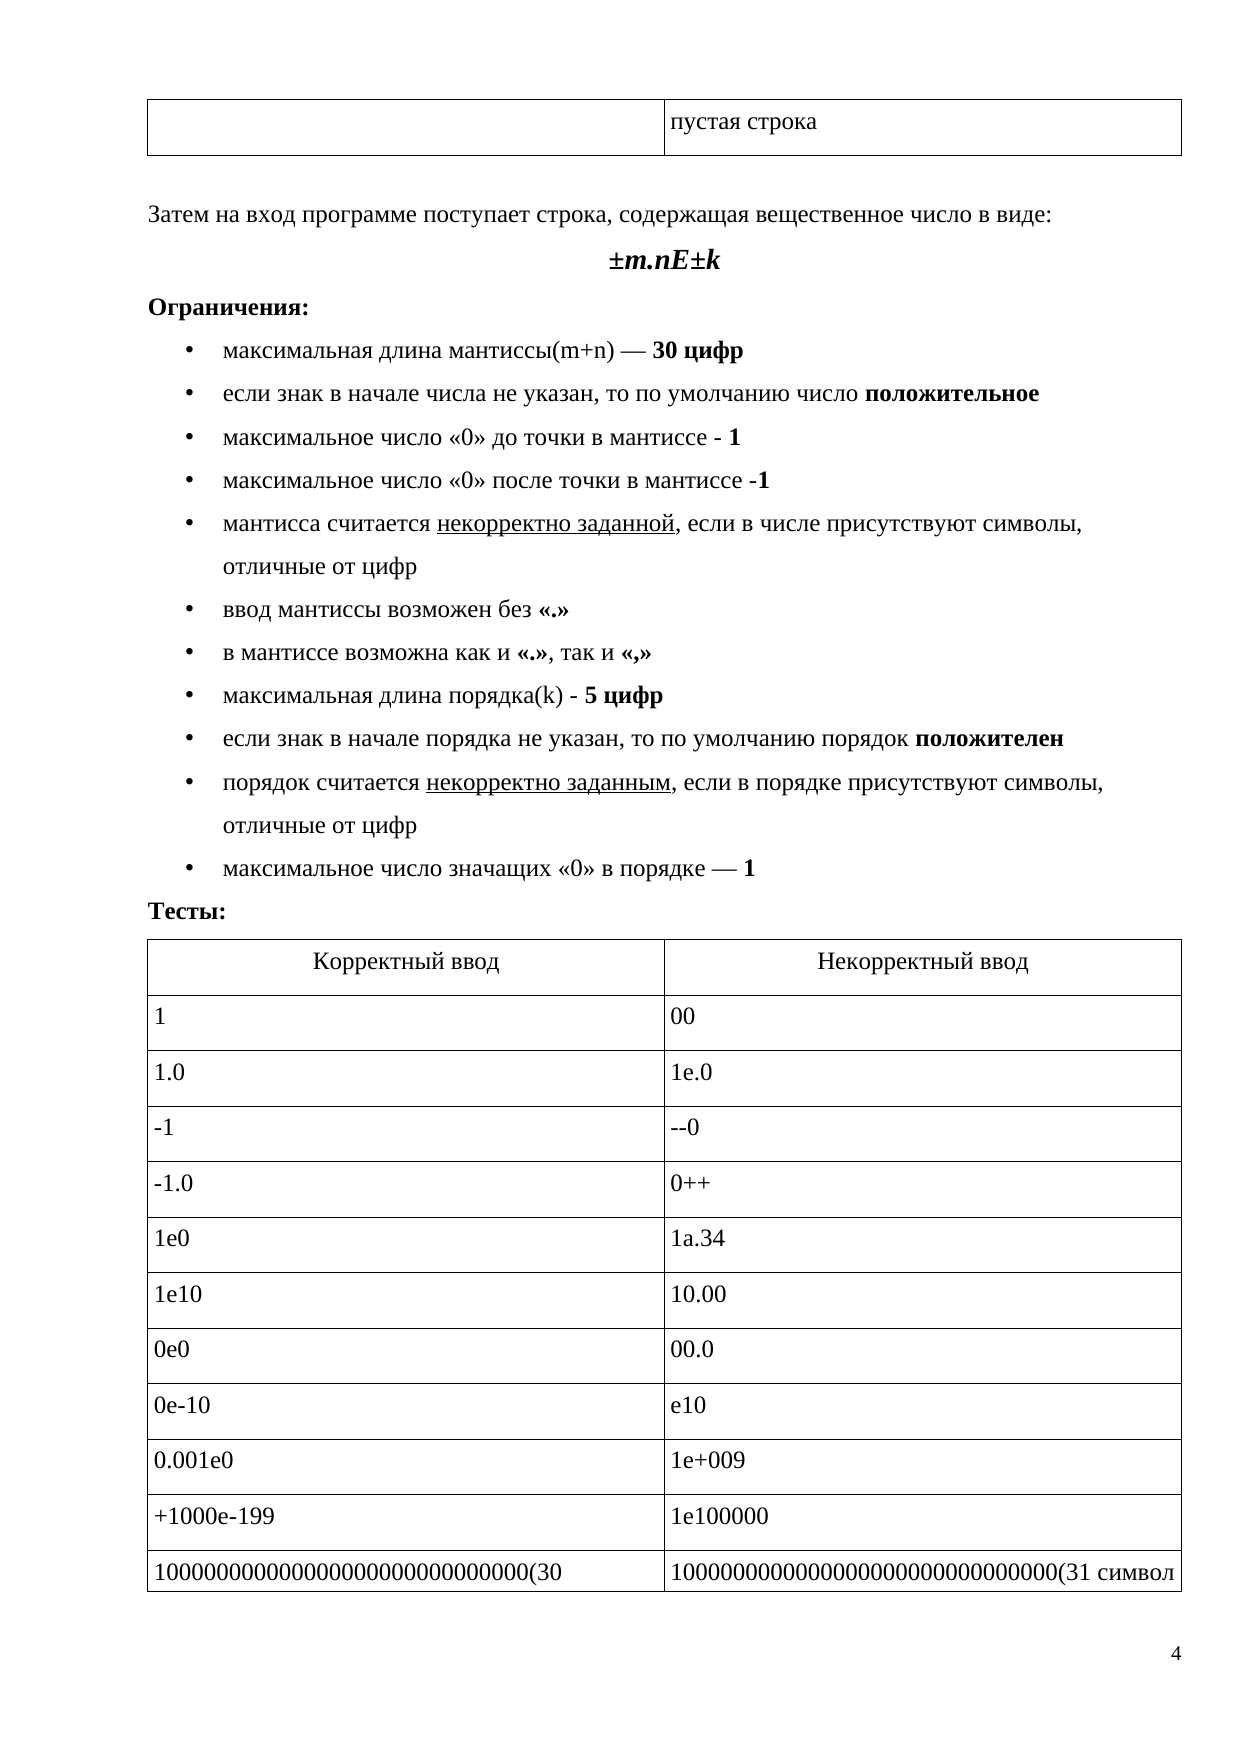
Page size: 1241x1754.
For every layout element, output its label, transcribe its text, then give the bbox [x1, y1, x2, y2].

list мантисса считается некорректно заданной, если в числе присутствуют символы, отличные от цифр [185, 508, 1181, 580]
list если знак в начале порядка не указан, то по умолчанию порядок положителен [185, 723, 1181, 752]
table_cell --0 [665, 1107, 1181, 1161]
table_cell 0++ [665, 1162, 1181, 1217]
table_cell 1.0 [148, 1051, 664, 1106]
table_cell 1e0 [148, 1218, 664, 1272]
table_cell 1 [148, 996, 664, 1050]
text ±m.nЕ±k [148, 242, 1181, 275]
list максимальная длина порядка(k) - 5 цифр [185, 680, 1181, 709]
list порядок считается некорректно заданным, если в порядке присутствуют символы, отличные от цифр [185, 767, 1181, 838]
table_cell 0e-10 [148, 1384, 664, 1439]
text Тесты: [148, 896, 1181, 925]
table_cell 100000000000000000000000000000(30 [148, 1551, 664, 1591]
text Ограничения: [148, 292, 1181, 321]
table_cell 1e+009 [665, 1440, 1181, 1494]
table_header Некорректный ввод [665, 940, 1181, 994]
table_cell [148, 100, 664, 154]
list если знак в начале числа не указан, то по умолчанию число положительное [185, 378, 1181, 407]
list ввод мантиссы возможен без «.» [185, 594, 1181, 623]
table_cell 1e.0 [665, 1051, 1181, 1106]
list максимальное число «0» до точки в мантиссе - 1 [185, 422, 1181, 450]
list максимальное число значащих «0» в порядке — 1 [185, 853, 1181, 882]
text Затем на вход программе поступает строка, содержащая вещественное число в виде: [148, 199, 1181, 227]
list максимальная длина мантиссы(m+n) — 30 цифр [185, 335, 1181, 364]
table_cell 1e100000 [665, 1495, 1181, 1550]
table_cell e10 [665, 1384, 1181, 1439]
table_cell 1000000000000000000000000000000(31 символ [665, 1551, 1181, 1591]
table_cell 1e10 [148, 1273, 664, 1328]
table_cell 1a.34 [665, 1218, 1181, 1272]
table_cell пустая строка [665, 100, 1181, 154]
table_header Корректный ввод [148, 940, 664, 994]
table_cell 0.001e0 [148, 1440, 664, 1494]
table_cell -1.0 [148, 1162, 664, 1217]
list максимальное число «0» после точки в мантиссе -1 [185, 465, 1181, 493]
table_cell 00 [665, 996, 1181, 1050]
table_cell 00.0 [665, 1329, 1181, 1383]
table_cell 0e0 [148, 1329, 664, 1383]
table_cell 10.00 [665, 1273, 1181, 1328]
table_cell +1000e-199 [148, 1495, 664, 1550]
table_cell -1 [148, 1107, 664, 1161]
list в мантиссе возможна как и «.», так и «,» [185, 637, 1181, 666]
